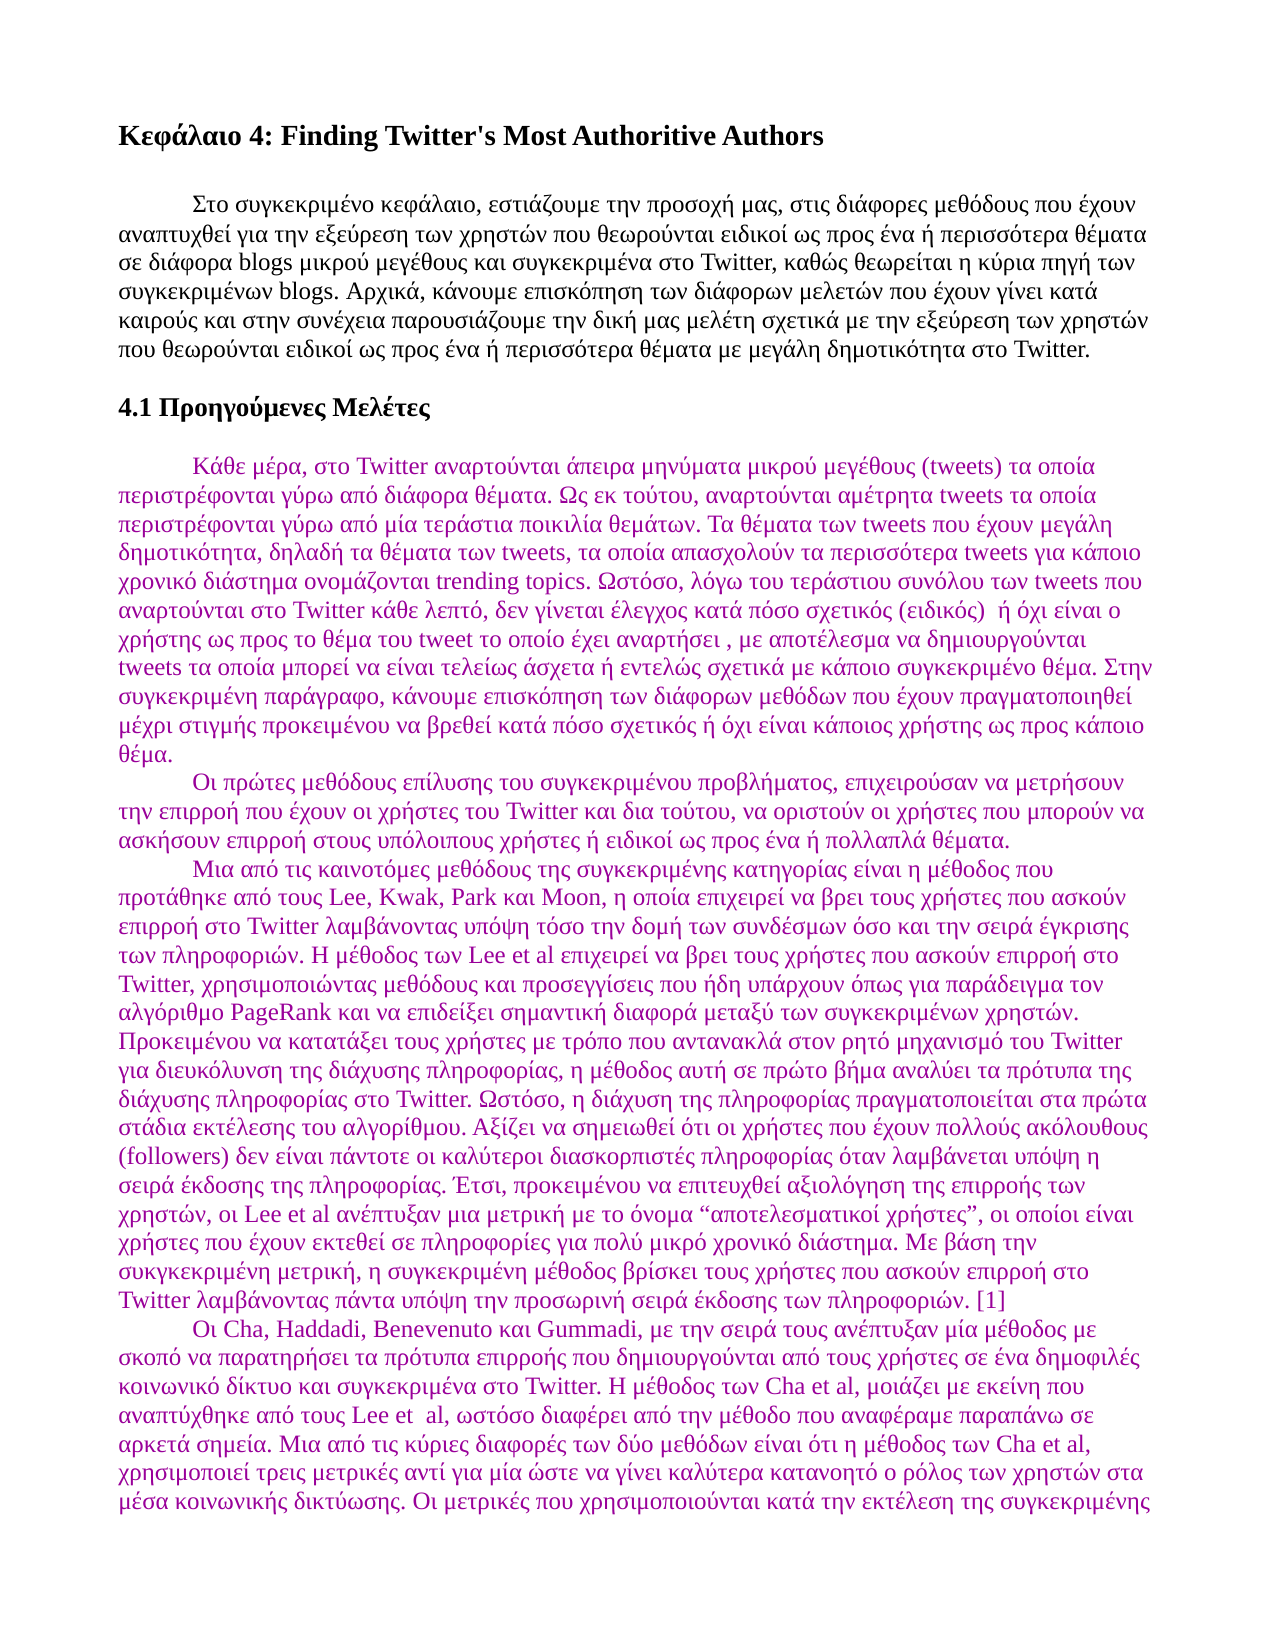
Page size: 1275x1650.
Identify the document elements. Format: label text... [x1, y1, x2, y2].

text Στο συγκεκριμένο κεφάλαιο, εστιάζουμε την προσοχή μας, στις διάφορες μεθόδους που έχουν αναπτυχθεί για την εξεύρεση των χρηστών που θεωρούνται ειδικοί ως προς ένα ή περισσότερα θέματα σε διάφορα blogs μικρού μεγέθους και συγκεκριμένα στο Twitter, καθώς θεωρείται η κύρια πηγή των συγκεκριμένων blogs. Αρχικά, κάνουμε επισκόπηση των διάφορων μελετών που έχουν γίνει κατά καιρούς και στην συνέχεια παρουσιάζουμε την δική μας μελέτη σχετικά με την εξεύρεση των χρηστών που θεωρούνται ειδικοί ως προς ένα ή περισσότερα θέματα με μεγάλη δημοτικότητα στο Twitter. [118, 185, 1157, 362]
text 4.1 Προηγούμενες Μελέτες [118, 391, 1157, 422]
text Μια από τις καινοτόμες μεθόδους της συγκεκριμένης κατηγορίας είναι η μέθοδος που προτάθηκε από τους Lee, Kwak, Park και Moon, η οποία επιχειρεί να βρει τους χρήστες που ασκούν επιρροή στο Twitter λαμβάνοντας υπόψη τόσο την δομή των συνδέσμων όσο και την σειρά έγκρισης των πληροφοριών. Η μέθοδος των Lee et al επιχειρεί να βρει τους χρήστες που ασκούν επιρροή στο Twitter, χρησιμοποιώντας μεθόδους και προσεγγίσεις που ήδη υπάρχουν όπως για παράδειγμα τον αλγόριθμο PageRank και να επιδείξει σημαντική διαφορά μεταξύ των συγκεκριμένων χρηστών. Προκειμένου να κατατάξει τους χρήστες με τρόπο που αντανακλά στον ρητό μηχανισμό του Twitter για διευκόλυνση της διάχυσης πληροφορίας, η μέθοδος αυτή σε πρώτο βήμα αναλύει τα πρότυπα της διάχυσης πληροφορίας στο Twitter. Ωστόσο, η διάχυση της πληροφορίας πραγματοποιείται στα πρώτα στάδια εκτέλεσης του αλγορίθμου. Αξίζει να σημειωθεί ότι οι χρήστες που έχουν πολλούς ακόλουθους (followers) δεν είναι πάντοτε οι καλύτεροι διασκορπιστές πληροφορίας όταν λαμβάνεται υπόψη η σειρά έκδοσης της πληροφορίας. Έτσι, προκειμένου να επιτευχθεί αξιολόγηση της επιρροής των χρηστών, οι Lee et al ανέπτυξαν μια μετρική με το όνομα “αποτελεσματικοί χρήστες”, οι οποίοι είναι χρήστες που έχουν εκτεθεί σε πληροφορίες για πολύ μικρό χρονικό διάστημα. Με βάση την συκγκεκριμένη μετρική, η συγκεκριμένη μέθοδος βρίσκει τους χρήστες που ασκούν επιρροή στο Twitter λαμβάνοντας πάντα υπόψη την προσωρινή σειρά έκδοσης των πληροφοριών. [1] [118, 854, 1157, 1314]
text Οι πρώτες μεθόδους επίλυσης του συγκεκριμένου προβλήματος, επιχειρούσαν να μετρήσουν την επιρροή που έχουν οι χρήστες του Twitter και δια τούτου, να οριστούν οι χρήστες που μπορούν να ασκήσουν επιρροή στους υπόλοιπους χρήστες ή ειδικοί ως προς ένα ή πολλαπλά θέματα. [118, 767, 1157, 854]
text Κεφάλαιο 4: Finding Twitter's Most Authoritive Authors [118, 118, 1157, 152]
text Οι Cha, Haddadi, Benevenuto και Gummadi, με την σειρά τους ανέπτυξαν μία μέθοδος με σκοπό να παρατηρήσει τα πρότυπα επιρροής που δημιουργούνται από τους χρήστες σε ένα δημοφιλές κοινωνικό δίκτυο και συγκεκριμένα στο Twitter. H μέθοδος των Cha et al, μοιάζει με εκείνη που αναπτύχθηκε από τους Lee et al, ωστόσο διαφέρει από την μέθοδο που αναφέραμε παραπάνω σε αρκετά σημεία. Μια από τις κύριες διαφορές των δύο μεθόδων είναι ότι η μέθοδος των Cha et al, χρησιμοποιεί τρεις μετρικές αντί για μία ώστε να γίνει καλύτερα κατανοητό ο ρόλος των χρηστών στα μέσα κοινωνικής δικτύωσης. Οι μετρικές που χρησιμοποιούνται κατά την εκτέλεση της συγκεκριμένης [118, 1314, 1157, 1515]
text Kάθε μέρα, στο Twitter αναρτούνται άπειρα μηνύματα μικρού μεγέθους (tweets) τα οποία περιστρέφονται γύρω από διάφορα θέματα. Ως εκ τούτου, αναρτούνται αμέτρητα tweets τα οποία περιστρέφονται γύρω από μία τεράστια ποικιλία θεμάτων. Τα θέματα των tweets που έχουν μεγάλη δημοτικότητα, δηλαδή τα θέματα των tweets, τα οποία απασχολούν τα περισσότερα tweets για κάποιο χρονικό διάστημα ονομάζονται trending topics. Ωστόσο, λόγω του τεράστιου συνόλου των tweets που αναρτούνται στο Twitter κάθε λεπτό, δεν γίνεται έλεγχος κατά πόσο σχετικός (ειδικός) ή όχι είναι ο χρήστης ως προς το θέμα του tweet το οποίο έχει αναρτήσει , με αποτέλεσμα να δημιουργούνται tweets τα οποία μπορεί να είναι τελείως άσχετα ή εντελώς σχετικά με κάποιο συγκεκριμένο θέμα. Στην συγκεκριμένη παράγραφο, κάνουμε επισκόπηση των διάφορων μεθόδων που έχουν πραγματοποιηθεί μέχρι στιγμής προκειμένου να βρεθεί κατά πόσο σχετικός ή όχι είναι κάποιος χρήστης ως προς κάποιο θέμα. [118, 451, 1157, 767]
